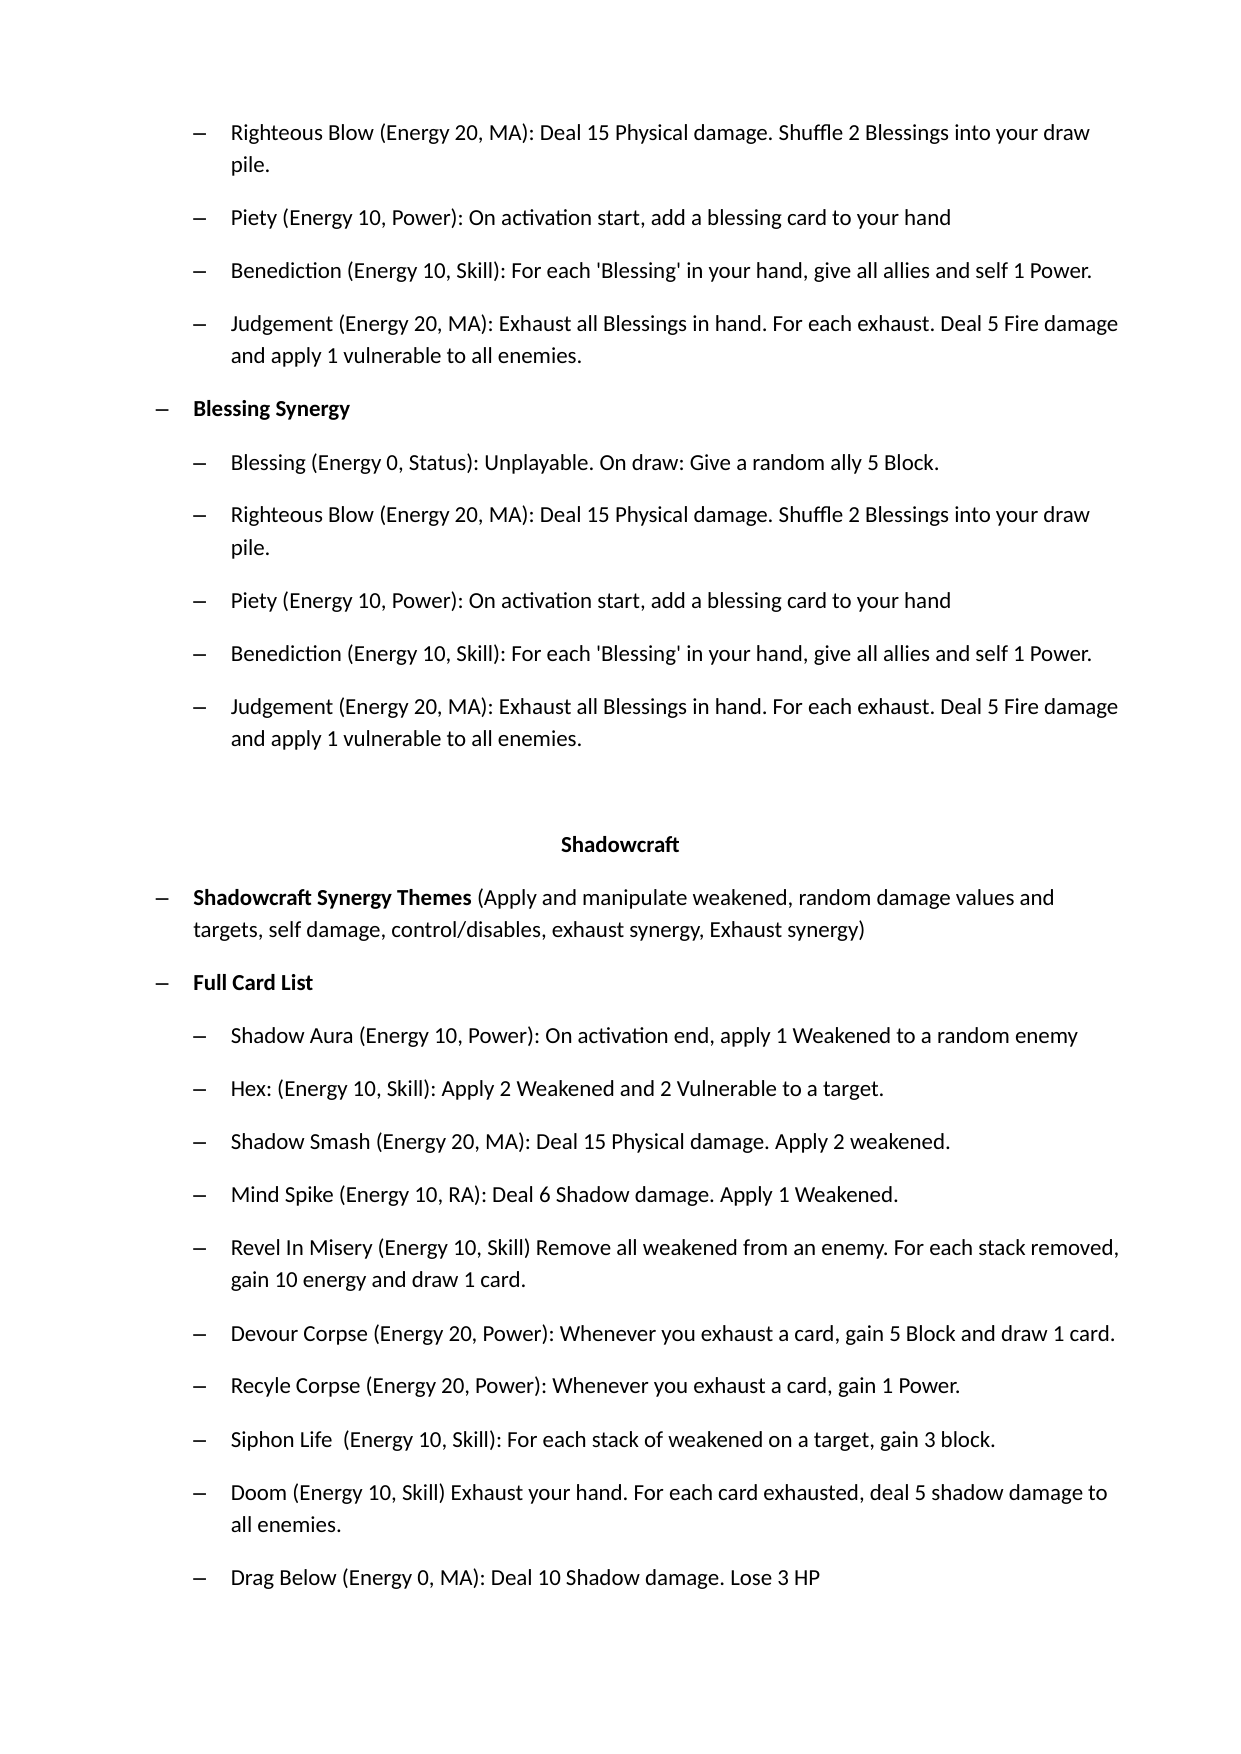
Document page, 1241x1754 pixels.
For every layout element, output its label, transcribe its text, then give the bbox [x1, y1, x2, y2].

list Piety (Energy 10, Power): On activation start, add a blessing card to your hand [193, 203, 1122, 231]
list Blessing (Energy 0, Status): Unplayable. On draw: Give a random ally 5 Block. [193, 448, 1122, 476]
list Righteous Blow (Energy 20, MA): Deal 15 Physical damage. Shuffle 2 Blessings into your draw pile. [193, 118, 1122, 178]
list Revel In Misery (Energy 10, Skill) Remove all weakened from an enemy. For each stack removed, gain 10 energy and draw 1 card. [193, 1233, 1122, 1294]
list Judgement (Energy 20, MA): Exhaust all Blessings in hand. For each exhaust. Deal 5 Fire damage and apply 1 vulnerable to all enemies. [193, 692, 1122, 752]
list Doom (Energy 10, Skill) Exhaust your hand. For each card exhausted, deal 5 shadow damage to all enemies. [193, 1478, 1122, 1538]
list Shadowcraft Synergy Themes (Apply and manipulate weakened, random damage values and targets, self damage, control/disables, exhaust synergy, Exhaust synergy) [156, 883, 1122, 943]
list Judgement (Energy 20, MA): Exhaust all Blessings in hand. For each exhaust. Deal 5 Fire damage and apply 1 vulnerable to all enemies. [193, 309, 1122, 369]
list Piety (Energy 10, Power): On activation start, add a blessing card to your hand [193, 586, 1122, 614]
list Benediction (Energy 10, Skill): For each 'Blessing' in your hand, give all allies and self 1 Power. [193, 639, 1122, 667]
list Siphon Life (Energy 10, Skill): For each stack of weakened on a target, gain 3 block. [193, 1425, 1122, 1453]
list Mind Spike (Energy 10, RA): Deal 6 Shadow damage. Apply 1 Weakened. [193, 1180, 1122, 1208]
list Shadow Aura (Energy 10, Power): On activation end, apply 1 Weakened to a random enemy [193, 1021, 1122, 1049]
list Devour Corpse (Energy 20, Power): Whenever you exhaust a card, gain 5 Block and draw 1 card. [193, 1319, 1122, 1347]
list Full Card List [156, 968, 1122, 996]
text Shadowcraft [118, 830, 1122, 858]
list Shadow Smash (Energy 20, MA): Deal 15 Physical damage. Apply 2 weakened. [193, 1127, 1122, 1155]
list Hex: (Energy 10, Skill): Apply 2 Weakened and 2 Vulnerable to a target. [193, 1074, 1122, 1102]
list Blessing Synergy [156, 394, 1122, 423]
list Drag Below (Energy 0, MA): Deal 10 Shadow damage. Lose 3 HP [193, 1563, 1122, 1591]
list Righteous Blow (Energy 20, MA): Deal 15 Physical damage. Shuffle 2 Blessings into your draw pile. [193, 501, 1122, 561]
list Benediction (Energy 10, Skill): For each 'Blessing' in your hand, give all allies and self 1 Power. [193, 256, 1122, 284]
list Recyle Corpse (Energy 20, Power): Whenever you exhaust a card, gain 1 Power. [193, 1372, 1122, 1400]
